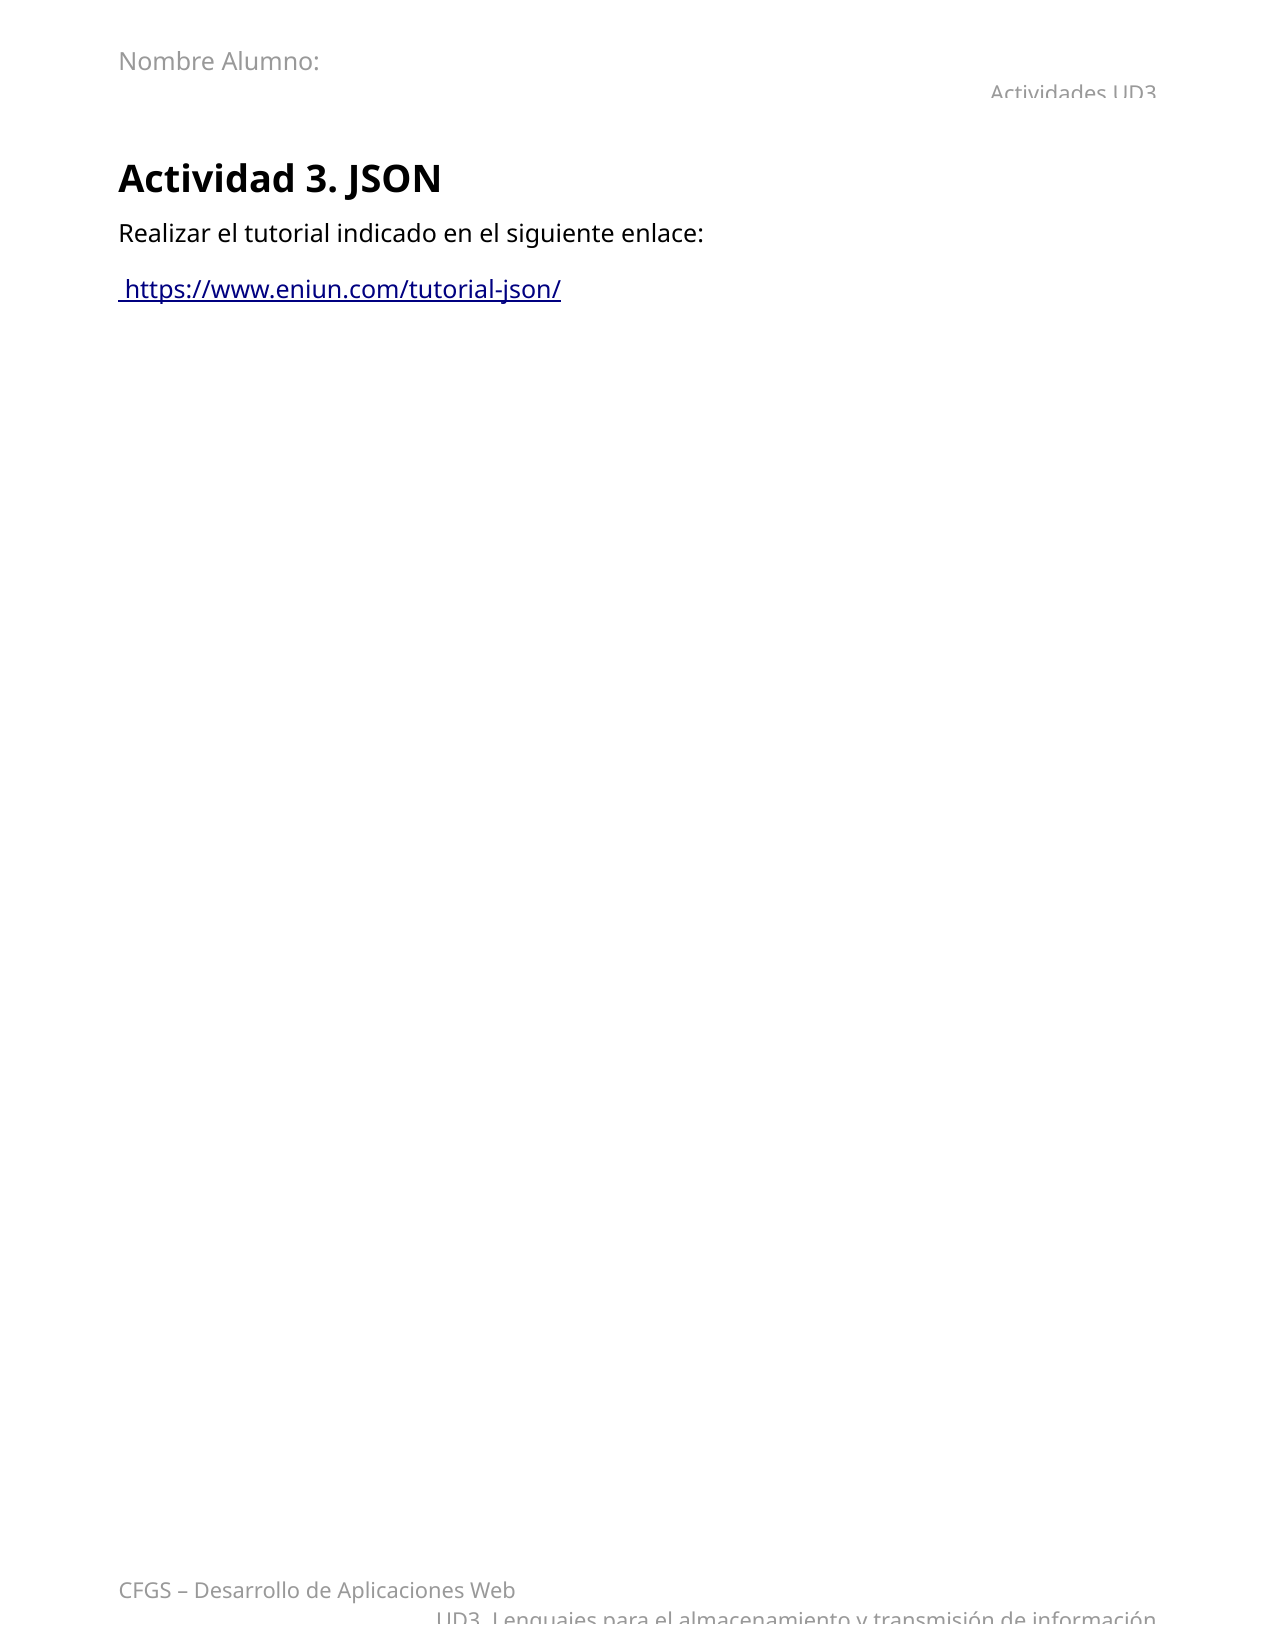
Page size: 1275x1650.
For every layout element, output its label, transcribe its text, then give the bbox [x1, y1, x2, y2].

subtitle Actividad 3. JSON [118, 152, 1157, 203]
text Realizar el tutorial indicado en el siguiente enlace: [118, 216, 1157, 250]
text https://www.eniun.com/tutorial-json/ [118, 271, 1157, 305]
